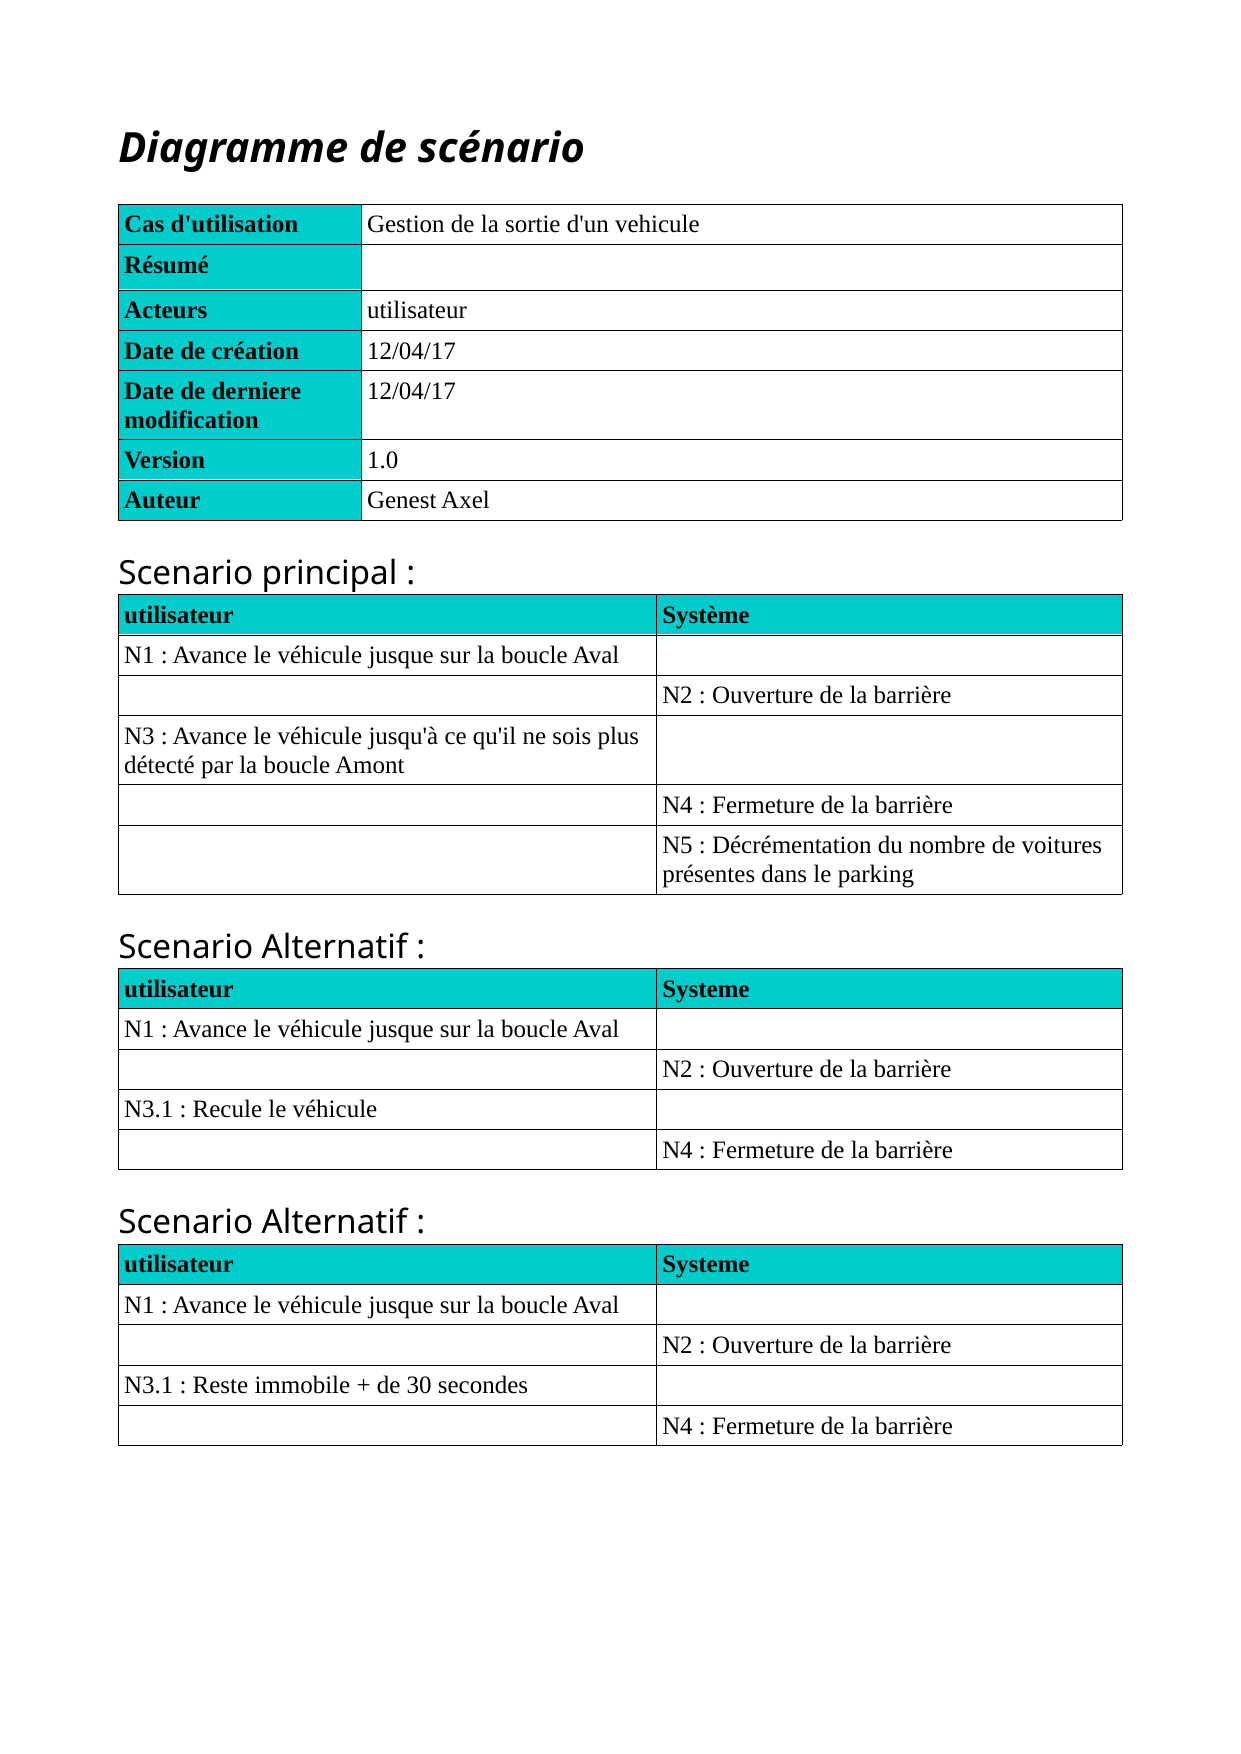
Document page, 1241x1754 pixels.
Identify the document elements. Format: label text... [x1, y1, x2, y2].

table_header Gestion de la sortie d'un vehicule [362, 205, 1122, 244]
table_cell utilisateur [362, 291, 1122, 330]
table_cell N4 : Fermeture de la barrière [657, 785, 1122, 824]
table_cell [657, 1009, 1122, 1048]
table_header Systeme [657, 969, 1122, 1008]
table_cell [657, 1366, 1122, 1405]
table_cell [657, 1090, 1122, 1129]
table_cell [362, 245, 1122, 289]
table_cell Auteur [119, 481, 361, 520]
table_cell N1 : Avance le véhicule jusque sur la boucle Aval [119, 636, 656, 675]
table_cell N5 : Décrémentation du nombre de voitures présentes dans le parking [657, 826, 1122, 893]
table_cell [119, 826, 656, 893]
table_cell N4 : Fermeture de la barrière [657, 1130, 1122, 1169]
table_cell N1 : Avance le véhicule jusque sur la boucle Aval [119, 1009, 656, 1048]
table_header Systeme [657, 1245, 1122, 1284]
table_header Cas d'utilisation [119, 205, 361, 244]
text Scenario Alternatif : [118, 1198, 1122, 1244]
table_cell 04/12/17 [362, 331, 1122, 370]
table_cell [119, 1050, 656, 1089]
table_cell N2 : Ouverture de la barrière [657, 676, 1122, 715]
table_cell N1 : Avance le véhicule jusque sur la boucle Aval [119, 1285, 656, 1324]
table_cell Date de derniere modification [119, 371, 361, 439]
table_cell [657, 636, 1122, 675]
table_cell 1.0 [362, 440, 1122, 479]
table_cell [119, 1325, 656, 1364]
table_cell [657, 716, 1122, 784]
table_cell Version [119, 440, 361, 479]
table_cell N3.1 : Reste immobile + de 30 secondes [119, 1366, 656, 1405]
table_cell [657, 1285, 1122, 1324]
table_header utilisateur [119, 595, 656, 634]
table_cell N3.1 : Recule le véhicule [119, 1090, 656, 1129]
table_cell [119, 1406, 656, 1445]
table_cell N2 : Ouverture de la barrière [657, 1050, 1122, 1089]
text Scenario principal : [118, 549, 1122, 594]
table_cell Acteurs [119, 291, 361, 330]
table_cell Résumé [119, 245, 361, 289]
table_header Système [657, 595, 1122, 634]
table_cell Date de création [119, 331, 361, 370]
table_header utilisateur [119, 1245, 656, 1284]
text Scenario Alternatif : [118, 922, 1122, 968]
table_cell N4 : Fermeture de la barrière [657, 1406, 1122, 1445]
table_cell [119, 1130, 656, 1169]
table_header utilisateur [119, 969, 656, 1008]
table_cell N2 : Ouverture de la barrière [657, 1325, 1122, 1364]
table_cell Genest Axel [362, 481, 1122, 520]
table_cell [119, 785, 656, 824]
table_cell [119, 676, 656, 715]
table_cell 04/12/17 [362, 371, 1122, 439]
table_cell N3 : Avance le véhicule jusqu'à ce qu'il ne sois plus détecté par la boucle Amont [119, 716, 656, 784]
text Diagramme de scénario [118, 118, 1122, 175]
